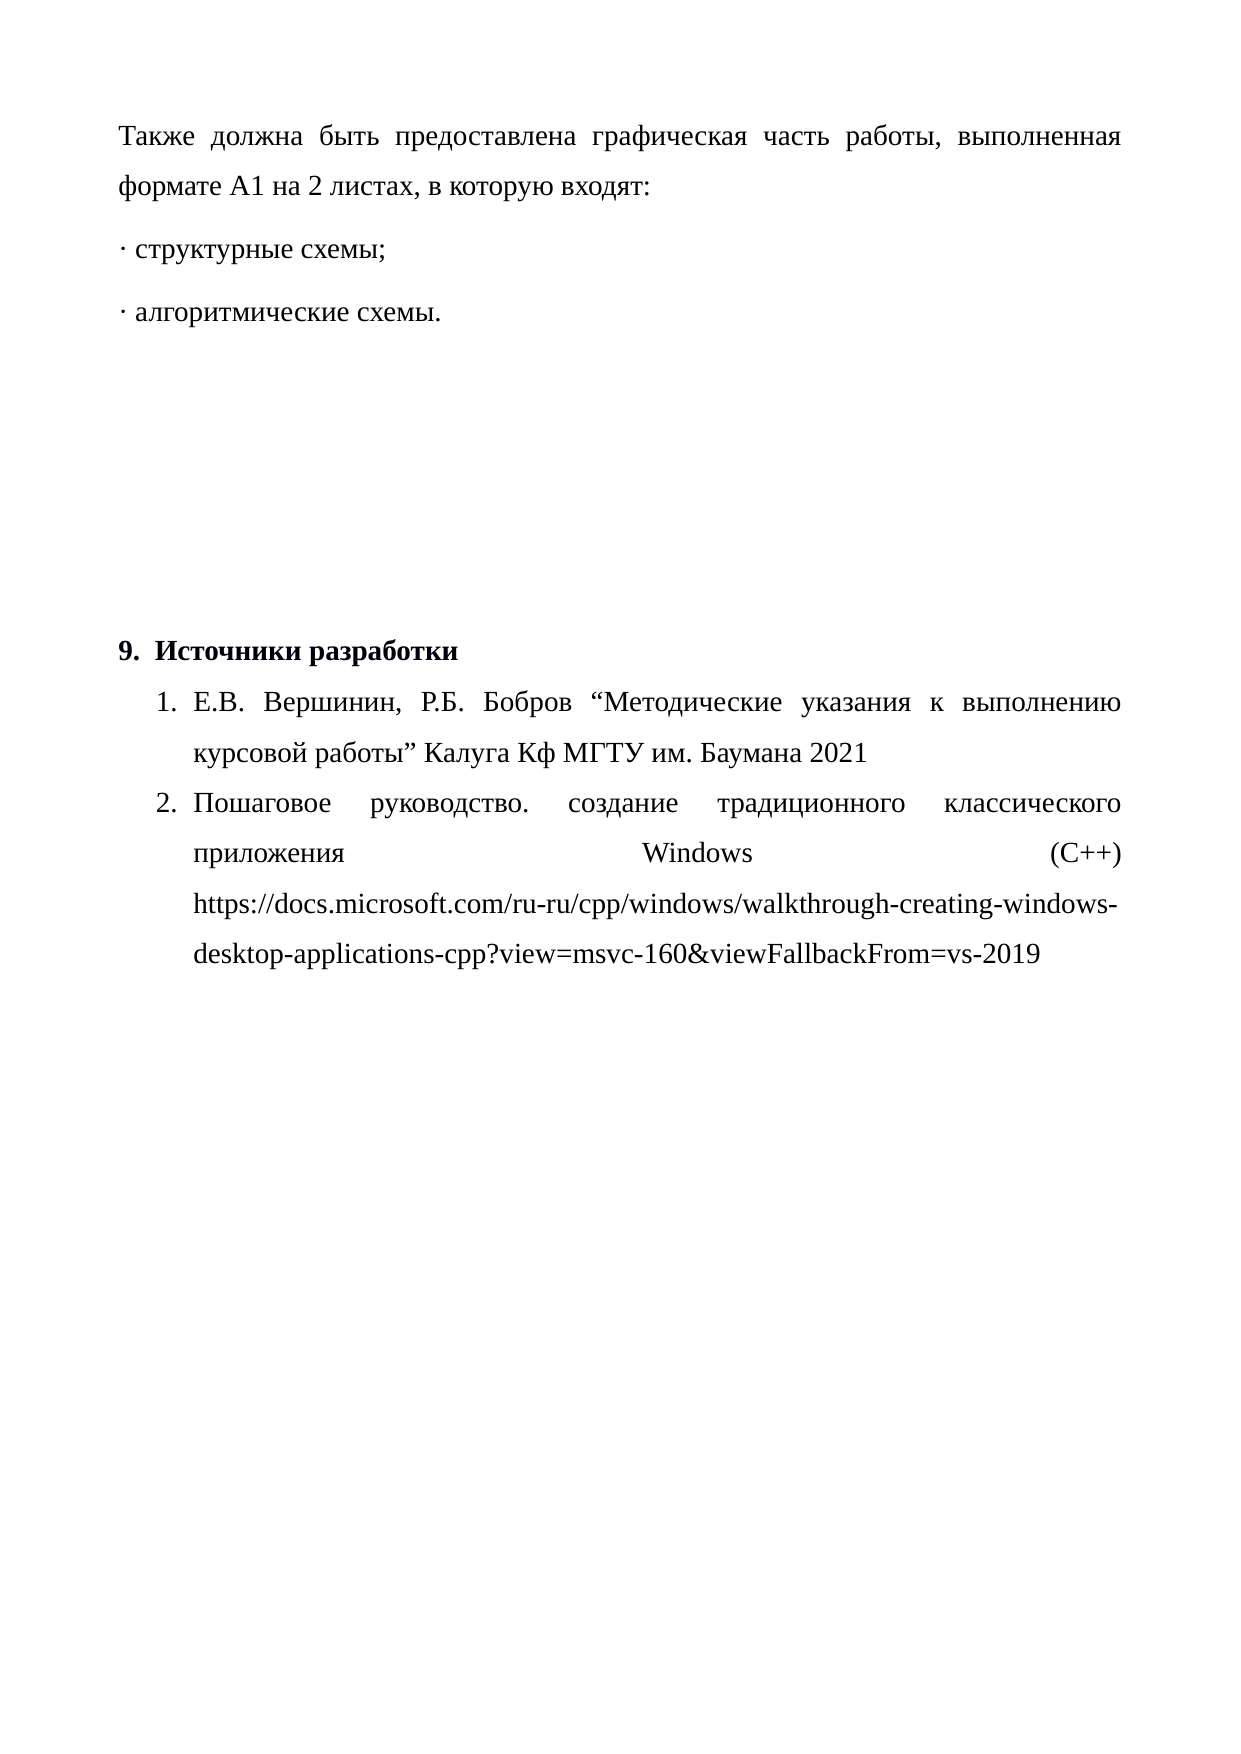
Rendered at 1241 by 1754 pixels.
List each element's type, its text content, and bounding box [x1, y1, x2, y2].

text · структурные схемы; [118, 231, 1122, 265]
text Также должна быть предоставлена графическая часть работы, выполненная формате А1 на 2 листах, в которую входят: [118, 118, 1122, 202]
list Пошаговое руководство. создание традиционного классического приложения Windows (C++) https://docs.microsoft.com/ru-ru/cpp/windows/walkthrough-creating-windows-desktop-applications-cpp?view=msvc-160&viewFallbackFrom=vs-2019 [156, 785, 1122, 969]
list Е.В. Вершинин, Р.Б. Бобров “Методические указания к выполнению курсовой работы” Калуга Кф МГТУ им. Баумана 2021 [156, 684, 1122, 768]
subtitle 9. Источники разработки [118, 633, 1122, 667]
text · алгоритмические схемы. [118, 294, 1122, 328]
